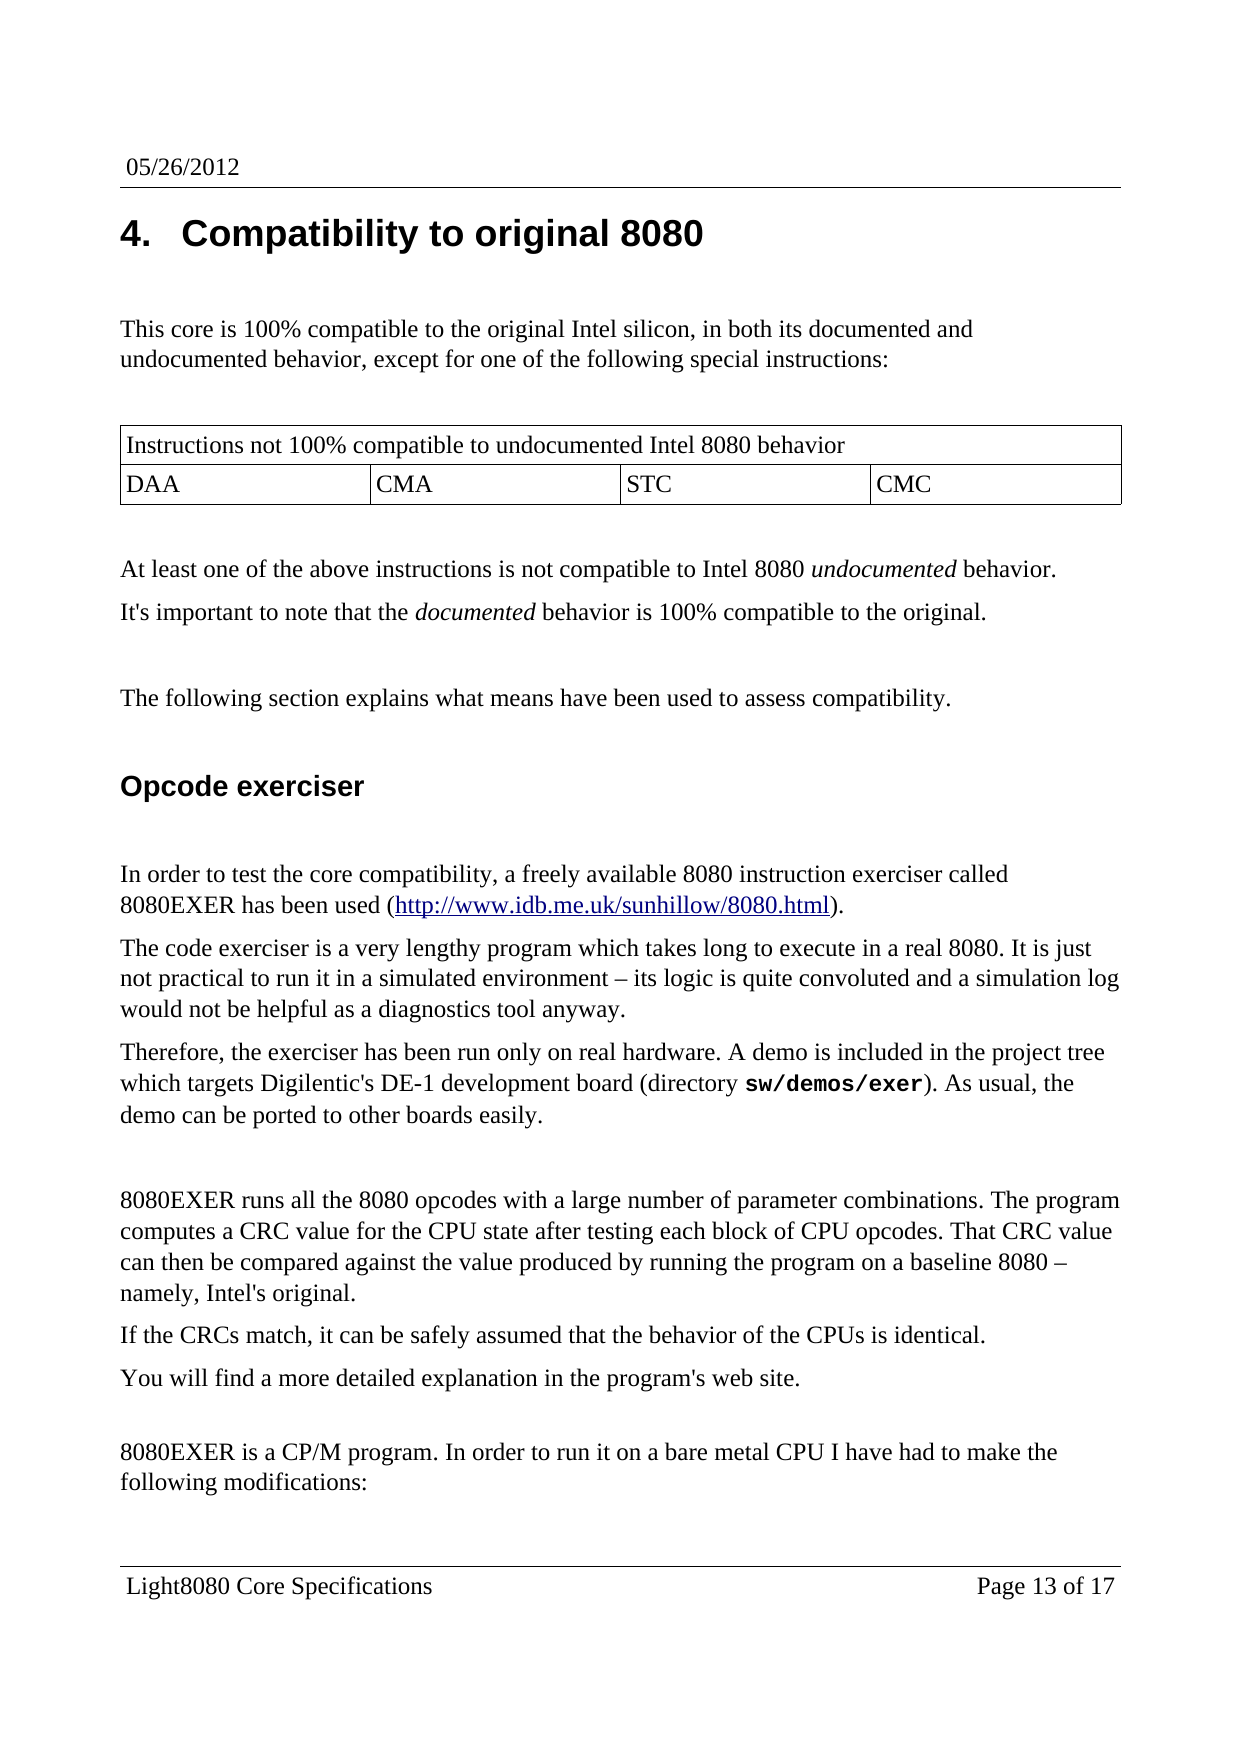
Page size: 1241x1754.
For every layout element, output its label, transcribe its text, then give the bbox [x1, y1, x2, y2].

subtitle Opcode exerciser [120, 769, 1121, 802]
table_cell CMA [371, 465, 620, 503]
table_cell STC [621, 465, 870, 503]
text Therefore, the exerciser has been run only on real hardware. A demo is included in the project tree which targets Digilentic's DE-1 development board (directory sw/demos/exer). As usual, the demo can be ported to other boards easily. [120, 1038, 1121, 1128]
table_cell CMC [871, 465, 1121, 503]
text 8080EXER runs all the 8080 opcodes with a large number of parameter combinations. The program computes a CRC value for the CPU state after testing each block of CPU opcodes. That CRC value can then be compared against the value produced by running the program on a baseline 8080 – namely, Intel's original. [120, 1186, 1121, 1306]
text If the CRCs match, it can be safely assumed that the behavior of the CPUs is identical. [120, 1321, 1121, 1349]
text You will find a more detailed explanation in the program's web site. [120, 1364, 1121, 1392]
text The code exerciser is a very lengthy program which takes long to execute in a real 8080. It is just not practical to run it in a simulated environment – its logic is quite convoluted and a simulation log would not be helpful as a diagnostics tool anyway. [120, 934, 1121, 1023]
table_cell DAA [121, 465, 370, 503]
text In order to test the core compatibility, a freely available 8080 instruction exerciser called 8080EXER has been used (http://www.idb.me.uk/sunhillow/8080.html). [120, 860, 1121, 918]
table_header Instructions not 100% compatible to undocumented Intel 8080 behavior [121, 426, 1121, 464]
text At least one of the above instructions is not compatible to Intel 8080 undocumented behavior. [120, 556, 1121, 583]
subtitle Compatibility to original 8080 [120, 212, 1121, 254]
text It's important to note that the documented behavior is 100% compatible to the original. [120, 598, 1121, 626]
text 8080EXER is a CP/M program. In order to run it on a bare metal CPU I have had to make the following modifications: [120, 1407, 1121, 1496]
text The following section explains what means have been used to assess compatibility. [120, 684, 1121, 712]
text This core is 100% compatible to the original Intel silicon, in both its documented and undocumented behavior, except for one of the following special instructions: [120, 315, 1121, 373]
